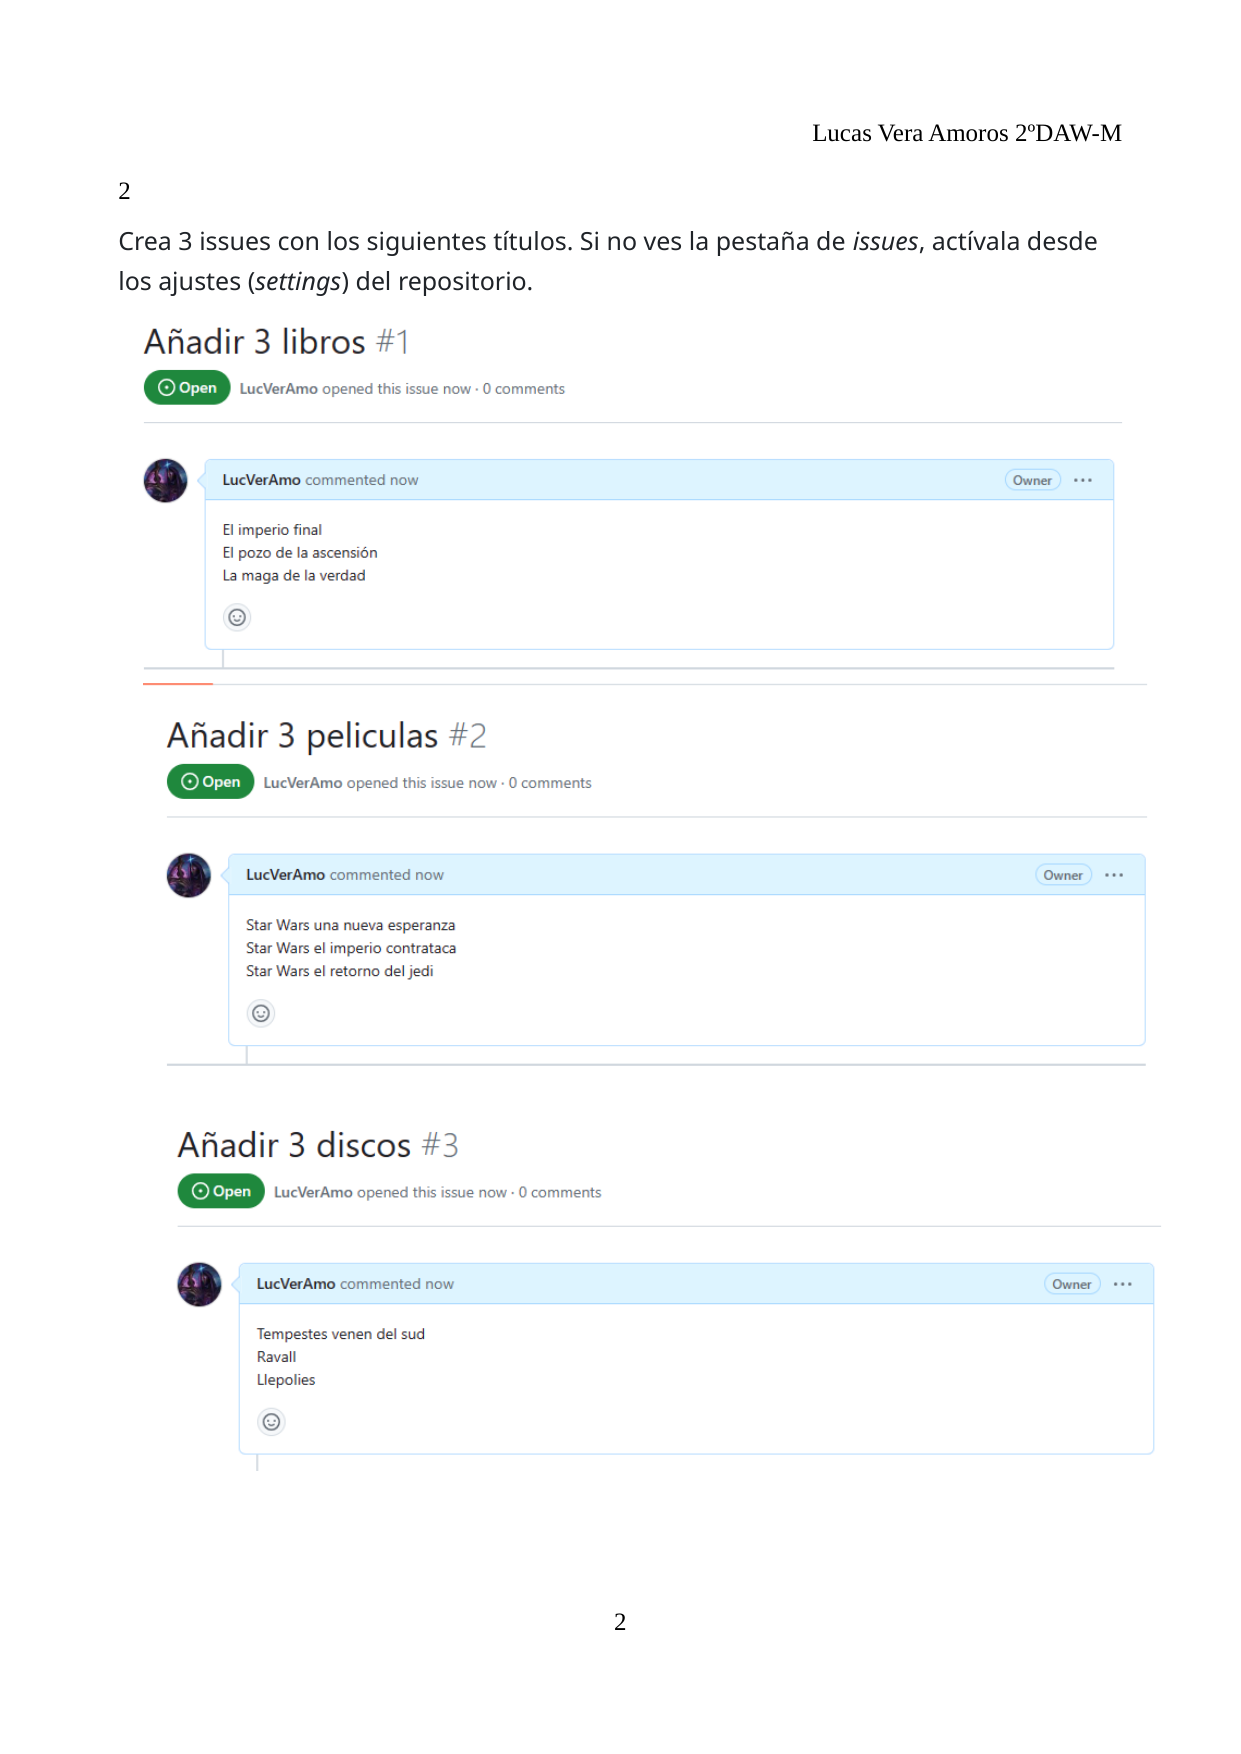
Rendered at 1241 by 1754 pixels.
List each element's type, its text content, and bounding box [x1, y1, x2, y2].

text 2 [118, 176, 1122, 205]
text Crea 3 issues con los siguientes títulos. Si no ves la pestaña de issues, actívala desde los ajustes (settings) del repositorio. [118, 224, 1122, 297]
picture [118, 306, 1123, 676]
picture [157, 1095, 1162, 1471]
picture [143, 683, 1148, 1067]
